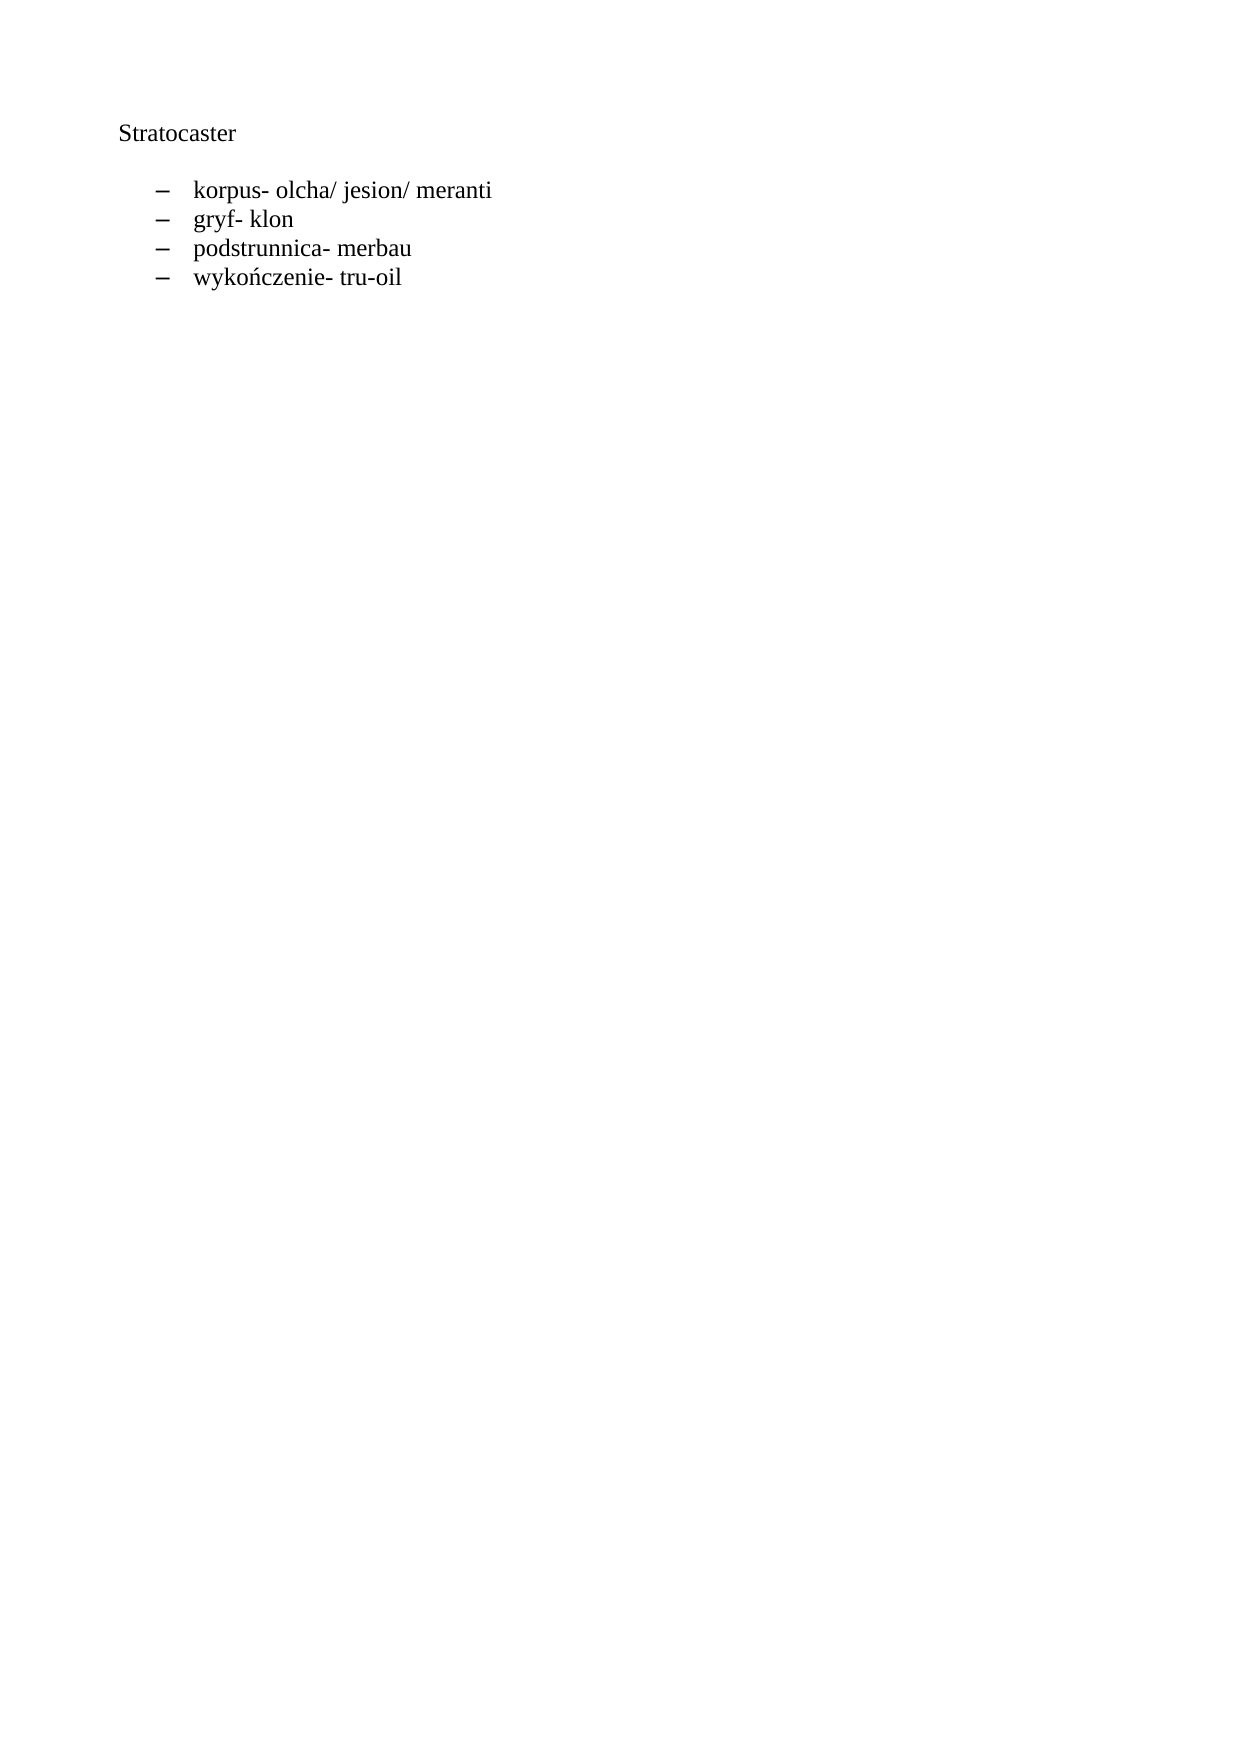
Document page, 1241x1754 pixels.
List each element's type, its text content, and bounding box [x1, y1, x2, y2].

text Stratocaster [118, 118, 1122, 147]
list korpus- olcha/ jesion/ meranti [156, 176, 1122, 204]
list podstrunnica- merbau [156, 233, 1122, 262]
list gryf- klon [156, 204, 1122, 233]
list wykończenie- tru-oil [156, 262, 1122, 291]
